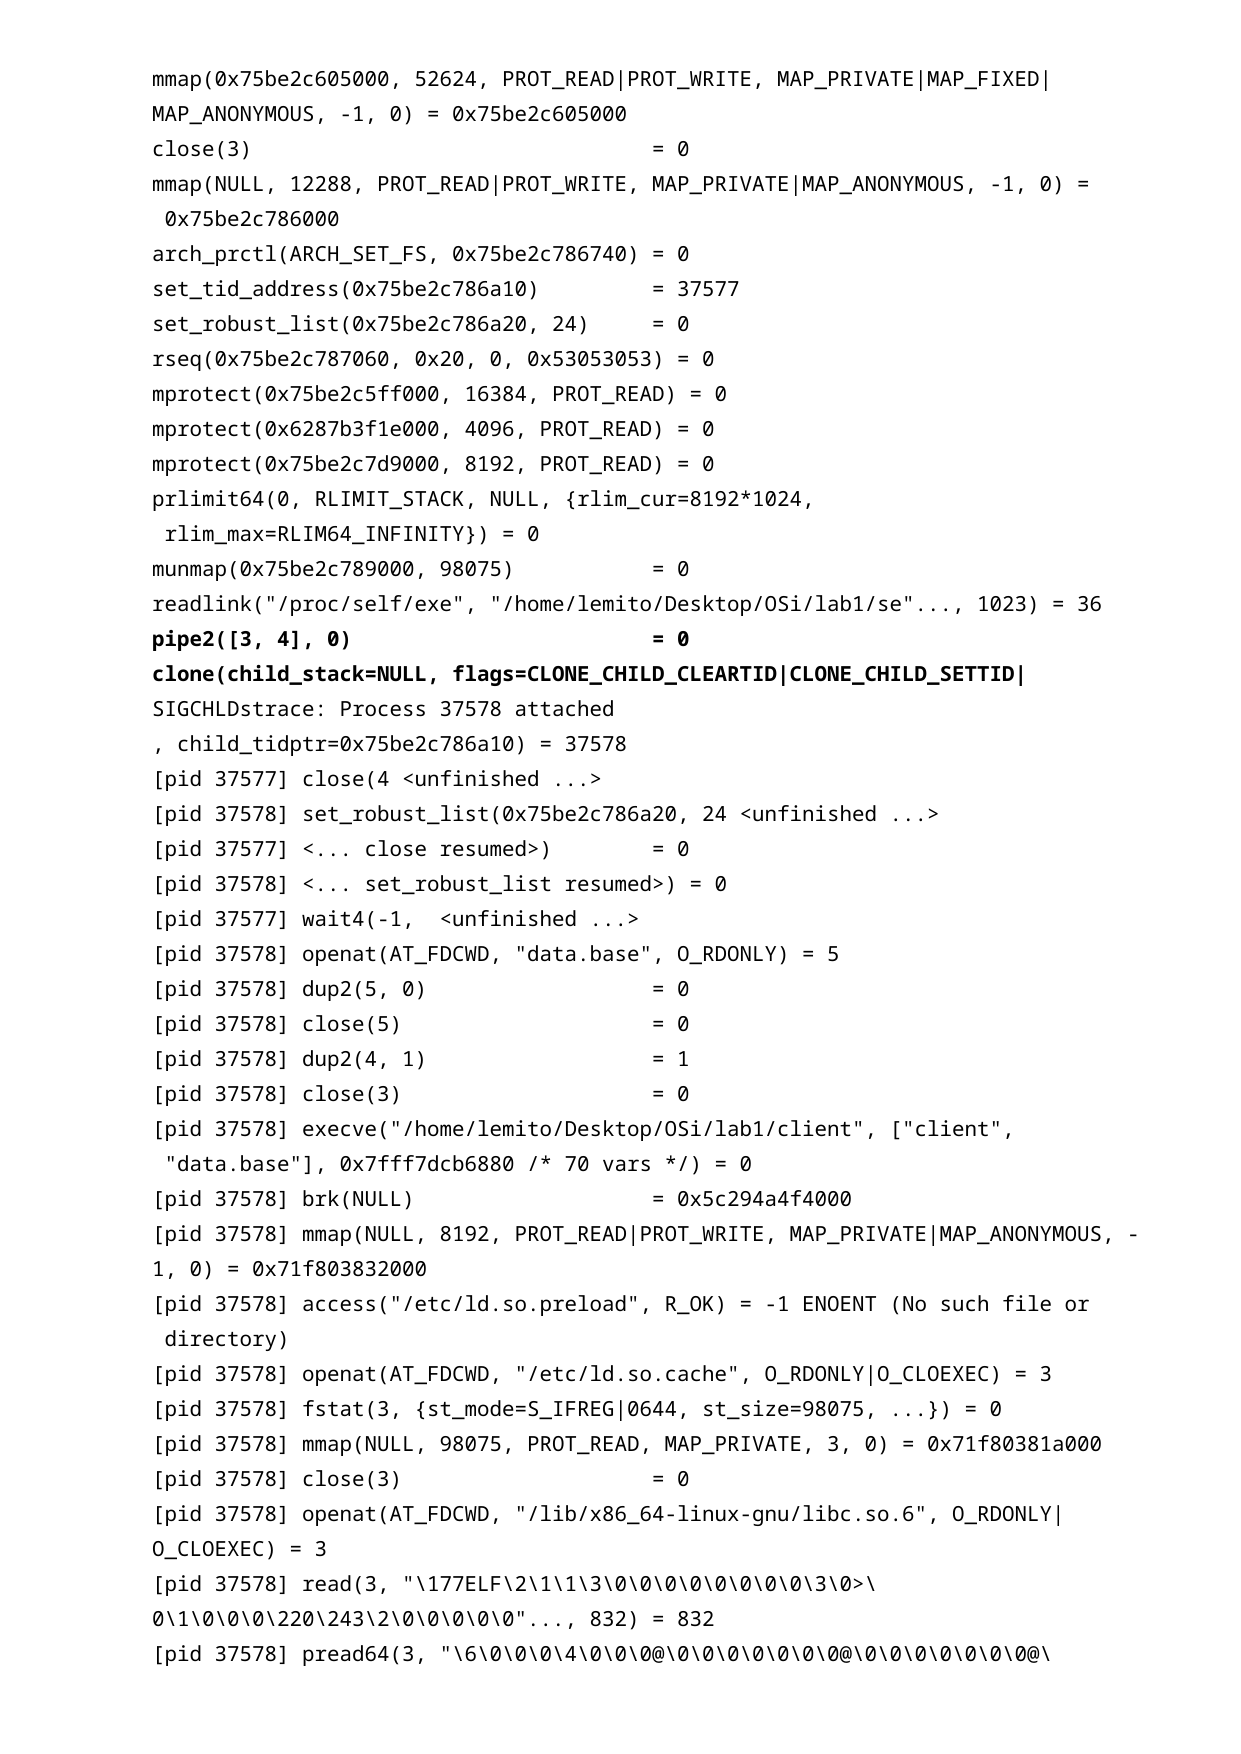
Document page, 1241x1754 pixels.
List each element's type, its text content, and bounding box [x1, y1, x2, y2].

text arch_prctl(ARCH_SET_FS, 0x75be2c786740) = 0 [633, 250, 1147, 264]
text pipe2([3, 4], 0) = 0 [181, 635, 220, 649]
text set_tid_address(0x75be2c786a10) = 37577 [345, 285, 533, 299]
text close(3) = 0 [93, 145, 221, 159]
text [pid 37578] close(3) = 0 [93, 1475, 157, 1489]
text set_tid_address(0x75be2c786a10) = 37577 [533, 285, 1147, 299]
text mmap(0x75be2c605000, 52624, PROT_READ|PROT_WRITE, MAP_PRIVATE|MAP_FIXED| [208, 75, 619, 89]
text SIGCHLDstrace: Process 37578 attached [93, 705, 1147, 719]
text [pid 37578] pread64(3, "\6\0\0\0\4\0\0\0@\0\0\0\0\0\0\0@\0\0\0\0\0\0\0@\ [167, 1650, 283, 1664]
text arch_prctl(ARCH_SET_FS, 0x75be2c786740) = 0 [283, 250, 633, 264]
text [pid 37578] dup2(5, 0) = 0 [93, 985, 157, 999]
text [pid 37578] close(3) = 0 [93, 1090, 157, 1104]
text rlim_max=RLIM64_INFINITY}) = 0 [483, 530, 1147, 544]
text set_robust_list(0x75be2c786a20, 24) = 0 [345, 320, 583, 334]
text [pid 37578] <... set_robust_list resumed>) = 0 [670, 880, 1147, 894]
text clone(child_stack=NULL, flags=CLONE_CHILD_CLEARTID|CLONE_CHILD_SETTID| [221, 670, 497, 684]
text mprotect(0x75be2c5ff000, 16384, PROT_READ) = 0 [258, 390, 670, 404]
text [pid 37578] close(3) = 0 [284, 1475, 371, 1489]
text [pid 37578] close(5) = 0 [284, 1020, 371, 1034]
text [pid 37578] close(3) = 0 [167, 1475, 283, 1489]
text munmap(0x75be2c789000, 98075) = 0 [233, 565, 508, 579]
text [pid 37578] close(3) = 0 [167, 1090, 283, 1104]
text mprotect(0x6287b3f1e000, 4096, PROT_READ) = 0 [658, 425, 1147, 439]
text , child_tidptr=0x75be2c786a10) = 37578 [520, 740, 1147, 754]
text [pid 37578] dup2(4, 1) = 1 [420, 1055, 1147, 1069]
text mprotect(0x75be2c5ff000, 16384, PROT_READ) = 0 [670, 390, 1147, 404]
text [pid 37578] mmap(NULL, 8192, PROT_READ|PROT_WRITE, MAP_PRIVATE|MAP_ANONYMOUS, - [358, 1230, 632, 1244]
text mprotect(0x75be2c7d9000, 8192, PROT_READ) = 0 [258, 460, 658, 474]
text [pid 37577] <... close resumed>) = 0 [167, 845, 283, 859]
text [pid 37578] fstat(3, {st_mode=S_IFREG|0644, st_size=98075, ...}) = 0 [621, 1405, 934, 1419]
text pipe2([3, 4], 0) = 0 [345, 635, 1147, 649]
text [pid 37578] execve("/home/lemito/Desktop/OSi/lab1/client", ["client", [167, 1125, 283, 1139]
text [pid 37578] brk(NULL) = 0x5c294a4f4000 [284, 1195, 346, 1209]
text directory) [283, 1335, 1147, 1349]
text [pid 37577] close(4 <unfinished ...> [93, 775, 157, 789]
text pipe2([3, 4], 0) = 0 [234, 635, 294, 649]
text mmap(NULL, 12288, PROT_READ|PROT_WRITE, MAP_PRIVATE|MAP_ANONYMOUS, -1, 0) = [208, 180, 494, 194]
text directory) [93, 1335, 269, 1349]
text prlimit64(0, RLIMIT_STACK, NULL, {rlim_cur=8192*1024, [270, 495, 571, 509]
text mprotect(0x75be2c7d9000, 8192, PROT_READ) = 0 [658, 460, 1147, 474]
text [pid 37578] close(3) = 0 [395, 1090, 1147, 1104]
text pipe2([3, 4], 0) = 0 [93, 635, 153, 649]
text [pid 37578] close(5) = 0 [395, 1020, 1147, 1034]
text O_CLOEXEC) = 3 [93, 1545, 270, 1559]
text [pid 37578] brk(NULL) = 0x5c294a4f4000 [93, 1195, 157, 1209]
text [pid 37578] dup2(5, 0) = 0 [420, 985, 1147, 999]
text munmap(0x75be2c789000, 98075) = 0 [508, 565, 1147, 579]
text rseq(0x75be2c787060, 0x20, 0, 0x53053053) = 0 [93, 355, 198, 369]
text [pid 37578] mmap(NULL, 8192, PROT_READ|PROT_WRITE, MAP_PRIVATE|MAP_ANONYMOUS, - [634, 1230, 932, 1244]
text [pid 37577] wait4(-1, <unfinished ...> [284, 915, 371, 929]
text [pid 37578] pread64(3, "\6\0\0\0\4\0\0\0@\0\0\0\0\0\0\0@\0\0\0\0\0\0\0@\ [395, 1650, 1147, 1664]
text [pid 37578] dup2(5, 0) = 0 [284, 985, 329, 999]
text [pid 37578] brk(NULL) = 0x5c294a4f4000 [345, 1195, 408, 1209]
text mmap(NULL, 12288, PROT_READ|PROT_WRITE, MAP_PRIVATE|MAP_ANONYMOUS, -1, 0) = [796, 180, 1058, 194]
text 1, 0) = 0x71f803832000 [93, 1265, 208, 1279]
text rseq(0x75be2c787060, 0x20, 0, 0x53053053) = 0 [658, 355, 1147, 369]
text [pid 37578] fstat(3, {st_mode=S_IFREG|0644, st_size=98075, ...}) = 0 [420, 1405, 619, 1419]
text [pid 37578] dup2(5, 0) = 0 [358, 985, 420, 999]
text [pid 37577] wait4(-1, <unfinished ...> [370, 915, 1147, 929]
text mprotect(0x6287b3f1e000, 4096, PROT_READ) = 0 [258, 425, 658, 439]
text [pid 37578] execve("/home/lemito/Desktop/OSi/lab1/client", ["client", [284, 1125, 384, 1139]
text [pid 37578] dup2(5, 0) = 0 [167, 985, 283, 999]
text [pid 37578] openat(AT_FDCWD, "/etc/ld.so.cache", O_RDONLY|O_CLOEXEC) = 3 [167, 1370, 283, 1384]
text MAP_ANONYMOUS, -1, 0) = 0x75be2c605000 [93, 110, 408, 124]
text [pid 37578] <... set_robust_list resumed>) = 0 [167, 880, 283, 894]
text readlink("/proc/self/exe", "/home/lemito/Desktop/OSi/lab1/se"..., 1023) = 36 [1033, 600, 1147, 614]
text 0\1\0\0\0\220\243\2\0\0\0\0\0"..., 832) = 832 [93, 1615, 633, 1629]
text [pid 37578] openat(AT_FDCWD, "/etc/ld.so.cache", O_RDONLY|O_CLOEXEC) = 3 [995, 1370, 1147, 1384]
text [pid 37578] openat(AT_FDCWD, "/lib/x86_64-linux-gnu/libc.so.6", O_RDONLY| [167, 1510, 283, 1524]
text 0x75be2c786000 [93, 215, 1147, 229]
text mmap(0x75be2c605000, 52624, PROT_READ|PROT_WRITE, MAP_PRIVATE|MAP_FIXED| [621, 75, 919, 89]
text [pid 37578] set_robust_list(0x75be2c786a20, 24 <unfinished ...> [167, 810, 283, 824]
text [pid 37578] fstat(3, {st_mode=S_IFREG|0644, st_size=98075, ...}) = 0 [167, 1405, 283, 1419]
text [pid 37577] wait4(-1, <unfinished ...> [93, 915, 157, 929]
text [pid 37578] brk(NULL) = 0x5c294a4f4000 [167, 1195, 283, 1209]
text [pid 37578] read(3, "\177ELF\2\1\1\3\0\0\0\0\0\0\0\0\3\0>\ [167, 1580, 283, 1594]
text [pid 37578] access("/etc/ld.so.preload", R_OK) = -1 ENOENT (No such file or [542, 1300, 720, 1314]
text 1, 0) = 0x71f803832000 [208, 1265, 1147, 1279]
text [pid 37577] <... close resumed>) = 0 [545, 845, 1147, 859]
text [pid 37578] openat(AT_FDCWD, "data.base", O_RDONLY) = 5 [167, 950, 283, 964]
text [pid 37578] close(3) = 0 [395, 1475, 1147, 1489]
text [pid 37578] mmap(NULL, 98075, PROT_READ, MAP_PRIVATE, 3, 0) = 0x71f80381a000 [167, 1440, 283, 1454]
text set_tid_address(0x75be2c786a10) = 37577 [93, 285, 346, 299]
text mprotect(0x6287b3f1e000, 4096, PROT_READ) = 0 [167, 425, 259, 439]
text mmap(0x75be2c605000, 52624, PROT_READ|PROT_WRITE, MAP_PRIVATE|MAP_FIXED| [921, 75, 1044, 89]
text readlink("/proc/self/exe", "/home/lemito/Desktop/OSi/lab1/se"..., 1023) = 36 [742, 600, 1033, 614]
text [pid 37578] mmap(NULL, 8192, PROT_READ|PROT_WRITE, MAP_PRIVATE|MAP_ANONYMOUS, - [167, 1230, 283, 1244]
text readlink("/proc/self/exe", "/home/lemito/Desktop/OSi/lab1/se"..., 1023) = 36 [292, 600, 741, 614]
text [pid 37578] set_robust_list(0x75be2c786a20, 24 <unfinished ...> [495, 810, 1147, 824]
text [pid 37578] <... set_robust_list resumed>) = 0 [284, 880, 670, 894]
text clone(child_stack=NULL, flags=CLONE_CHILD_CLEARTID|CLONE_CHILD_SETTID| [1021, 670, 1147, 684]
text [pid 37578] access("/etc/ld.so.preload", R_OK) = -1 ENOENT (No such file or [720, 1300, 896, 1314]
text munmap(0x75be2c789000, 98075) = 0 [93, 565, 216, 579]
text readlink("/proc/self/exe", "/home/lemito/Desktop/OSi/lab1/se"..., 1023) = 36 [93, 600, 259, 614]
text [pid 37578] dup2(4, 1) = 1 [167, 1055, 283, 1069]
text close(3) = 0 [245, 145, 1147, 159]
text mprotect(0x75be2c7d9000, 8192, PROT_READ) = 0 [167, 460, 259, 474]
text [pid 37578] brk(NULL) = 0x5c294a4f4000 [408, 1195, 1147, 1209]
text arch_prctl(ARCH_SET_FS, 0x75be2c786740) = 0 [217, 250, 284, 264]
text rseq(0x75be2c787060, 0x20, 0, 0x53053053) = 0 [208, 355, 658, 369]
text clone(child_stack=NULL, flags=CLONE_CHILD_CLEARTID|CLONE_CHILD_SETTID| [93, 670, 220, 684]
text [pid 37578] read(3, "\177ELF\2\1\1\3\0\0\0\0\0\0\0\0\3\0>\ [358, 1580, 1147, 1594]
text [pid 37578] close(3) = 0 [284, 1090, 371, 1104]
text [pid 37578] mmap(NULL, 98075, PROT_READ, MAP_PRIVATE, 3, 0) = 0x71f80381a000 [883, 1440, 1147, 1454]
text [pid 37578] access("/etc/ld.so.preload", R_OK) = -1 ENOENT (No such file or [895, 1300, 1147, 1314]
text [pid 37578] access("/etc/ld.so.preload", R_OK) = -1 ENOENT (No such file or [383, 1300, 541, 1314]
text mmap(NULL, 12288, PROT_READ|PROT_WRITE, MAP_PRIVATE|MAP_ANONYMOUS, -1, 0) = [496, 180, 794, 194]
text close(3) = 0 [220, 145, 245, 159]
text "data.base"], 0x7fff7dcb6880 /* 70 vars */) = 0 [309, 1160, 695, 1174]
text , child_tidptr=0x75be2c786a10) = 37578 [93, 740, 291, 754]
text [pid 37577] wait4(-1, <unfinished ...> [167, 915, 283, 929]
text [pid 37578] mmap(NULL, 8192, PROT_READ|PROT_WRITE, MAP_PRIVATE|MAP_ANONYMOUS, - [934, 1230, 1147, 1244]
text [pid 37578] openat(AT_FDCWD, "/lib/x86_64-linux-gnu/libc.so.6", O_RDONLY| [383, 1510, 761, 1524]
text [pid 37578] dup2(4, 1) = 1 [358, 1055, 420, 1069]
text mprotect(0x6287b3f1e000, 4096, PROT_READ) = 0 [93, 425, 166, 439]
text [pid 37577] close(4 <unfinished ...> [167, 775, 283, 789]
text prlimit64(0, RLIMIT_STACK, NULL, {rlim_cur=8192*1024, [570, 495, 1147, 509]
text "data.base"], 0x7fff7dcb6880 /* 70 vars */) = 0 [93, 1160, 308, 1174]
text prlimit64(0, RLIMIT_STACK, NULL, {rlim_cur=8192*1024, [155, 495, 271, 509]
text [pid 37578] dup2(4, 1) = 1 [93, 1055, 157, 1069]
text [pid 37578] execve("/home/lemito/Desktop/OSi/lab1/client", ["client", [642, 1125, 894, 1139]
text rlim_max=RLIM64_INFINITY}) = 0 [93, 530, 471, 544]
text clone(child_stack=NULL, flags=CLONE_CHILD_CLEARTID|CLONE_CHILD_SETTID| [784, 670, 1019, 684]
text MAP_ANONYMOUS, -1, 0) = 0x75be2c605000 [408, 110, 1147, 124]
text [pid 37578] set_robust_list(0x75be2c786a20, 24 <unfinished ...> [284, 810, 496, 824]
text set_robust_list(0x75be2c786a20, 24) = 0 [583, 320, 1147, 334]
text [pid 37578] openat(AT_FDCWD, "/etc/ld.so.cache", O_RDONLY|O_CLOEXEC) = 3 [383, 1370, 869, 1384]
text [pid 37578] dup2(4, 1) = 1 [284, 1055, 329, 1069]
text "data.base"], 0x7fff7dcb6880 /* 70 vars */) = 0 [695, 1160, 1147, 1174]
text set_robust_list(0x75be2c786a20, 24) = 0 [93, 320, 346, 334]
text [pid 37577] <... close resumed>) = 0 [284, 845, 545, 859]
text [pid 37578] access("/etc/ld.so.preload", R_OK) = -1 ENOENT (No such file or [167, 1300, 283, 1314]
text , child_tidptr=0x75be2c786a10) = 37578 [292, 740, 520, 754]
text arch_prctl(ARCH_SET_FS, 0x75be2c786740) = 0 [93, 250, 216, 264]
text pipe2([3, 4], 0) = 0 [297, 635, 345, 649]
text [pid 37577] close(4 <unfinished ...> [284, 775, 371, 789]
text mprotect(0x75be2c7d9000, 8192, PROT_READ) = 0 [93, 460, 166, 474]
text mprotect(0x75be2c5ff000, 16384, PROT_READ) = 0 [167, 390, 259, 404]
text [pid 37578] mmap(NULL, 98075, PROT_READ, MAP_PRIVATE, 3, 0) = 0x71f80381a000 [358, 1440, 883, 1454]
text [pid 37578] close(5) = 0 [93, 1020, 157, 1034]
text [pid 37578] execve("/home/lemito/Desktop/OSi/lab1/client", ["client", [896, 1125, 1147, 1139]
text clone(child_stack=NULL, flags=CLONE_CHILD_CLEARTID|CLONE_CHILD_SETTID| [500, 670, 782, 684]
text [pid 37578] fstat(3, {st_mode=S_IFREG|0644, st_size=98075, ...}) = 0 [945, 1405, 1147, 1419]
text [pid 37577] close(4 <unfinished ...> [370, 775, 1147, 789]
text [pid 37578] openat(AT_FDCWD, "data.base", O_RDONLY) = 5 [783, 950, 1147, 964]
text O_CLOEXEC) = 3 [270, 1545, 1147, 1559]
text [pid 37578] close(5) = 0 [167, 1020, 283, 1034]
text [pid 37578] execve("/home/lemito/Desktop/OSi/lab1/client", ["client", [383, 1125, 641, 1139]
text [pid 37578] openat(AT_FDCWD, "data.base", O_RDONLY) = 5 [383, 950, 783, 964]
text mprotect(0x75be2c5ff000, 16384, PROT_READ) = 0 [93, 390, 166, 404]
text 0\1\0\0\0\220\243\2\0\0\0\0\0"..., 832) = 832 [633, 1615, 1147, 1629]
text [pid 37578] openat(AT_FDCWD, "/etc/ld.so.cache", O_RDONLY|O_CLOEXEC) = 3 [871, 1370, 995, 1384]
text [pid 37578] openat(AT_FDCWD, "/lib/x86_64-linux-gnu/libc.so.6", O_RDONLY| [762, 1510, 1057, 1524]
text [pid 37577] <... close resumed>) = 0 [93, 845, 157, 859]
